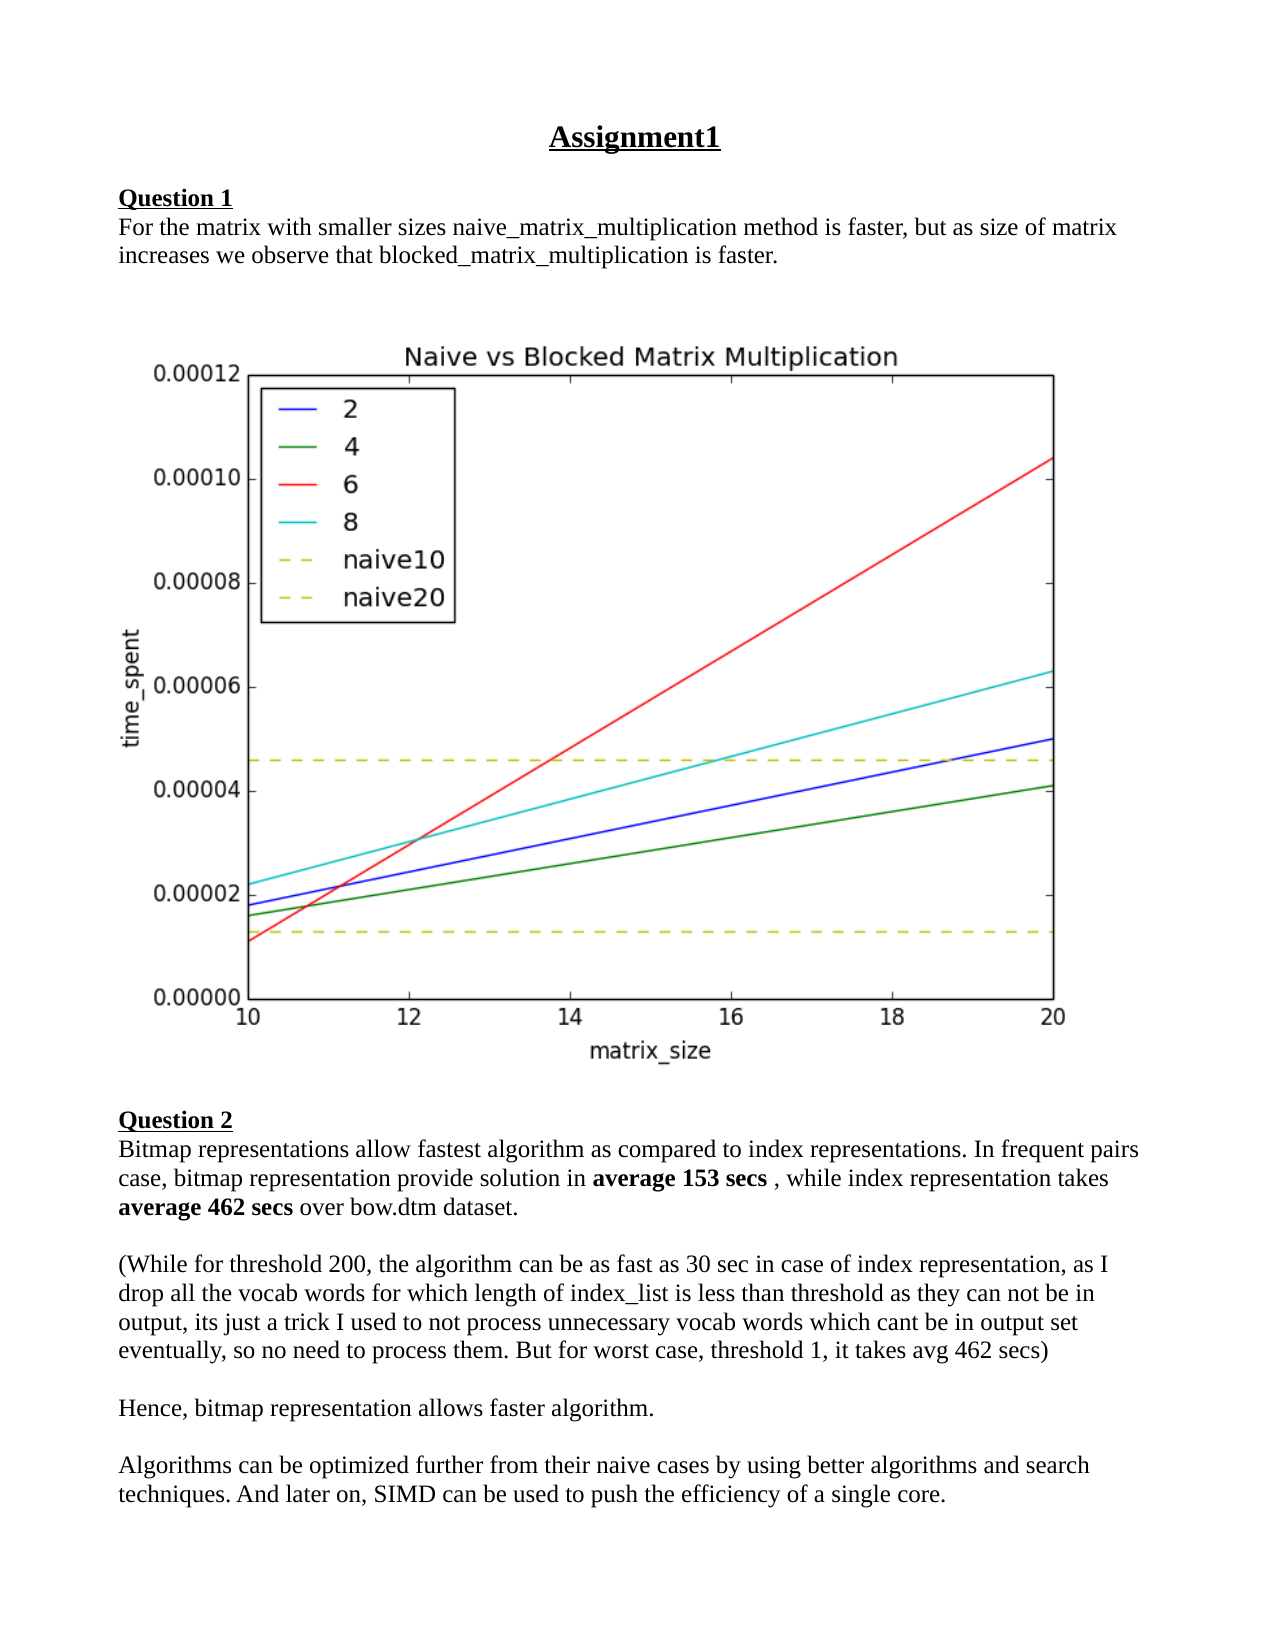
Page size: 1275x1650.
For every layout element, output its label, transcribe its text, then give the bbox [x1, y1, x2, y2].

text Assignment1 [118, 118, 1157, 154]
text Question 1 [118, 183, 1157, 212]
text (While for threshold 200, the algorithm can be as fast as 30 sec in case of index representation, as I drop all the vocab words for which length of index_list is less than threshold as they can not be in output, its just a trick I used to not process unnecessary vocab words which cant be in output set eventually, so no need to process them. But for worst case, threshold 1, it takes avg 462 secs) [118, 1249, 1157, 1364]
text For the matrix with smaller sizes naive_matrix_multiplication method is faster, but as size of matrix increases we observe that blocked_matrix_multiplication is faster. [118, 212, 1157, 269]
text Question 2 [118, 1106, 1157, 1134]
text Algorithms can be optimized further from their naive cases by using better algorithms and search techniques. And later on, SIMD can be used to push the efficiency of a single core. [118, 1451, 1157, 1508]
text Bitmap representations allow fastest algorithm as compared to index representations. In frequent pairs case, bitmap representation provide solution in average 153 secs , while index representation takes average 462 secs over bow.dtm dataset. [118, 1134, 1157, 1221]
picture [118, 297, 1157, 1077]
text Hence, bitmap representation allows faster algorithm. [118, 1393, 1157, 1422]
